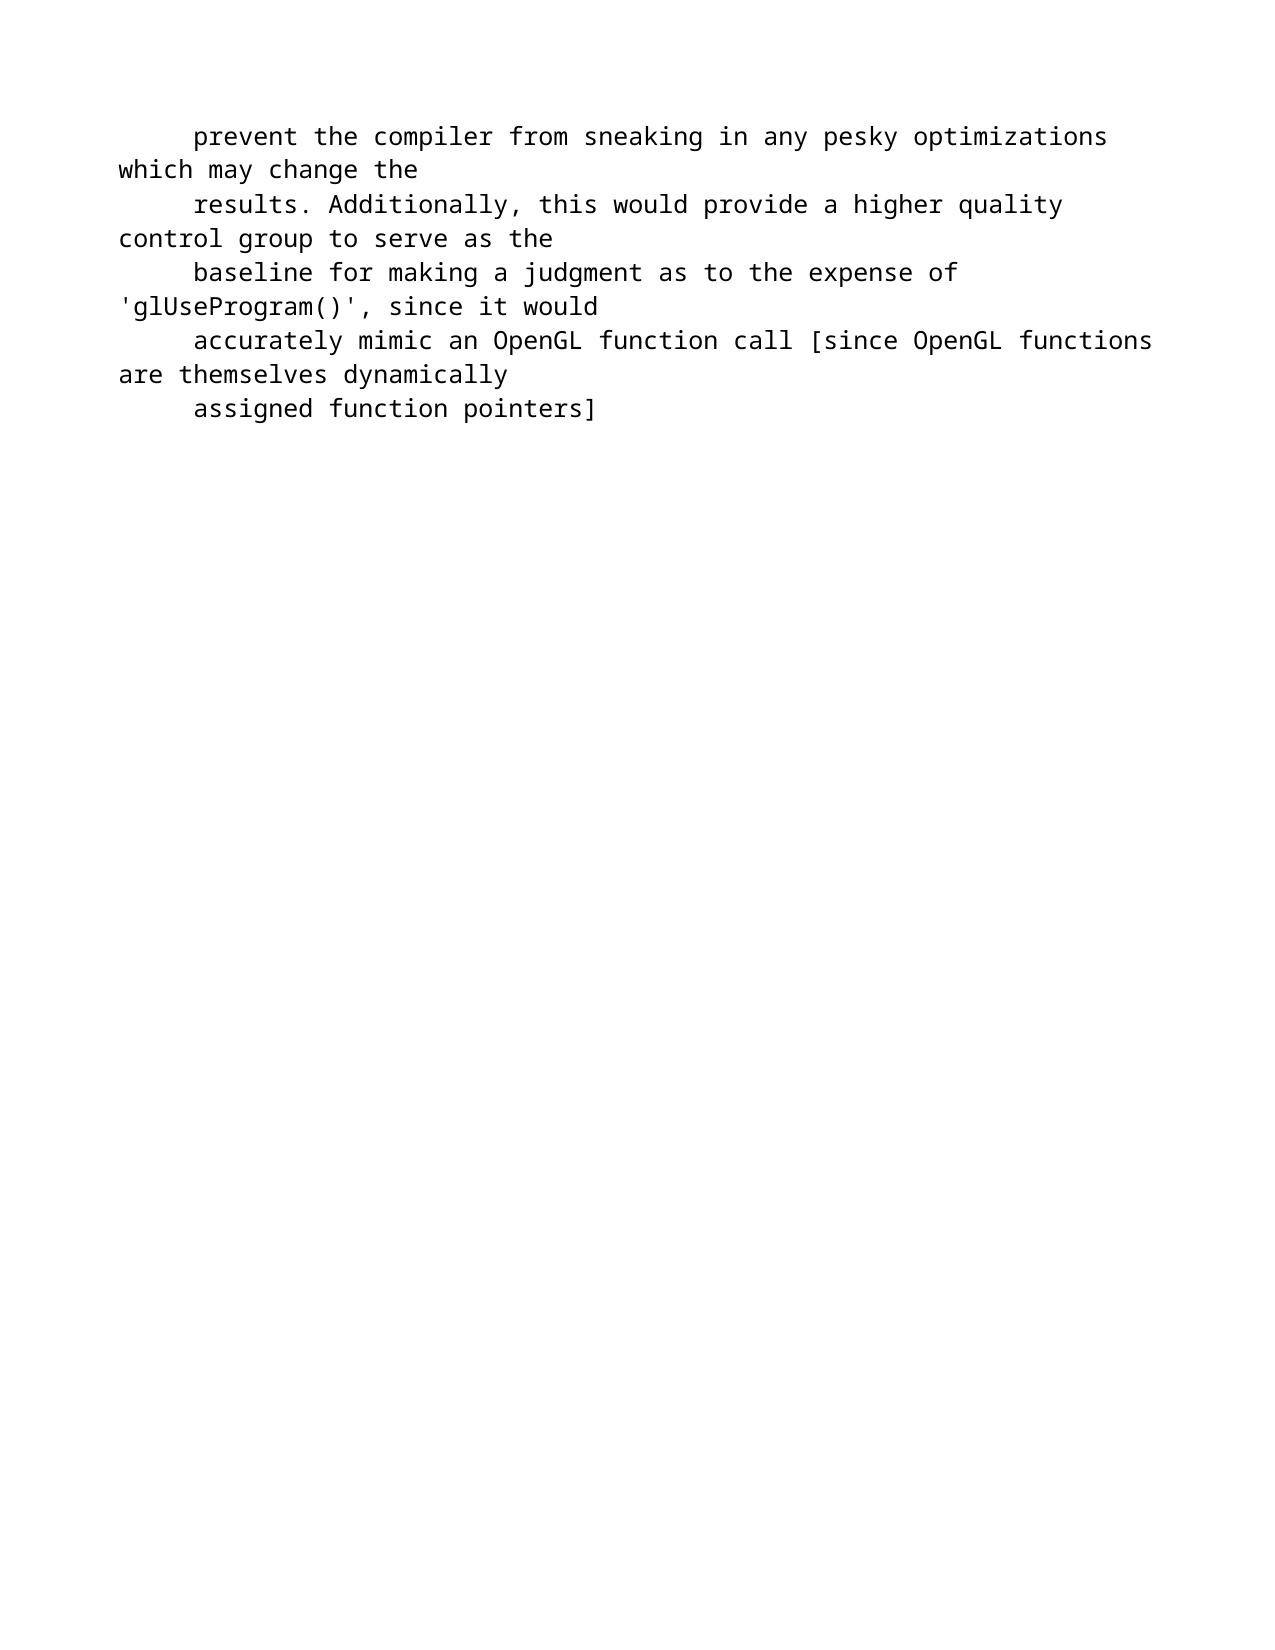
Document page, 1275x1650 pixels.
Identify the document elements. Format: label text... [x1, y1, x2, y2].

text baseline for making a judgment as to the expense of 'glUseProgram()', since it would [118, 254, 1157, 322]
text results. Additionally, this would provide a higher quality control group to serve as the [118, 186, 1157, 254]
text prevent the compiler from sneaking in any pesky optimizations which may change the [118, 118, 1157, 186]
text accurately mimic an OpenGL function call [since OpenGL functions are themselves dynamically [118, 322, 1157, 391]
text assigned function pointers] [118, 391, 1157, 425]
